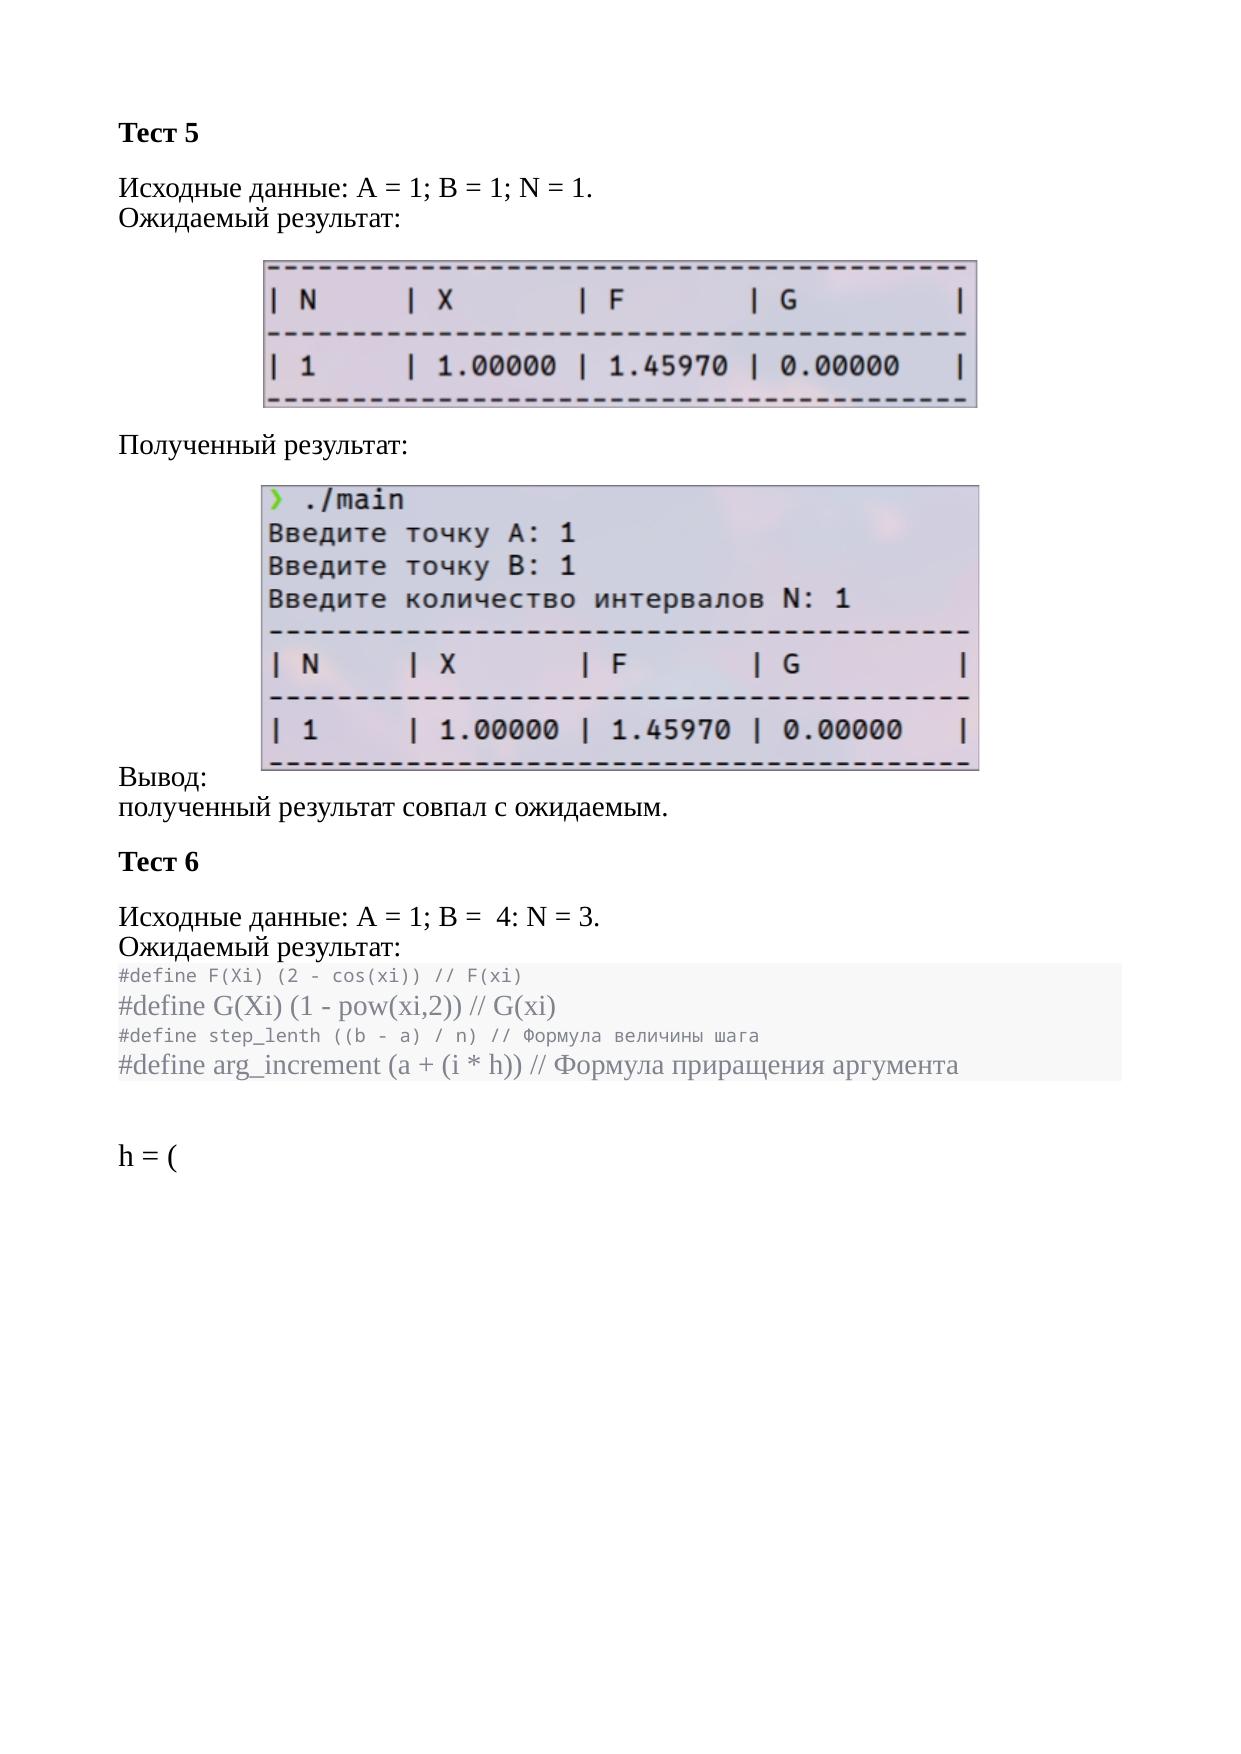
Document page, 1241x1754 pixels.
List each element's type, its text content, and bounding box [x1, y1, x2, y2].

text Вывод: полученный результат совпал с ожидаемым. [118, 762, 1122, 822]
text Полученный результат: [118, 430, 1122, 460]
picture [263, 260, 978, 408]
text #define arg_increment (a + (i * h)) // Формула приращения аргумента [118, 1047, 1122, 1081]
picture [260, 485, 980, 771]
text Тест 5 [118, 118, 1122, 148]
text #define G(Xi) (1 - pow(xi,2)) // G(xi) [118, 988, 1122, 1022]
text Тест 6 [118, 847, 1122, 878]
text Ожидаемый результат: [118, 203, 1122, 233]
text Ожидаемый результат: [118, 933, 1122, 963]
text Исходные данные: A = 1; B = 1; N = 1. [118, 173, 1122, 203]
text #define F(Xi) (2 - cos(xi)) // F(xi) [118, 963, 1122, 988]
text Исходные данные: A = 1; B = 4: N = 3. [118, 903, 1122, 933]
text #define step_lenth ((b - a) / n) // Формула величины шага [118, 1022, 1122, 1047]
text h = ( [118, 1137, 1122, 1173]
